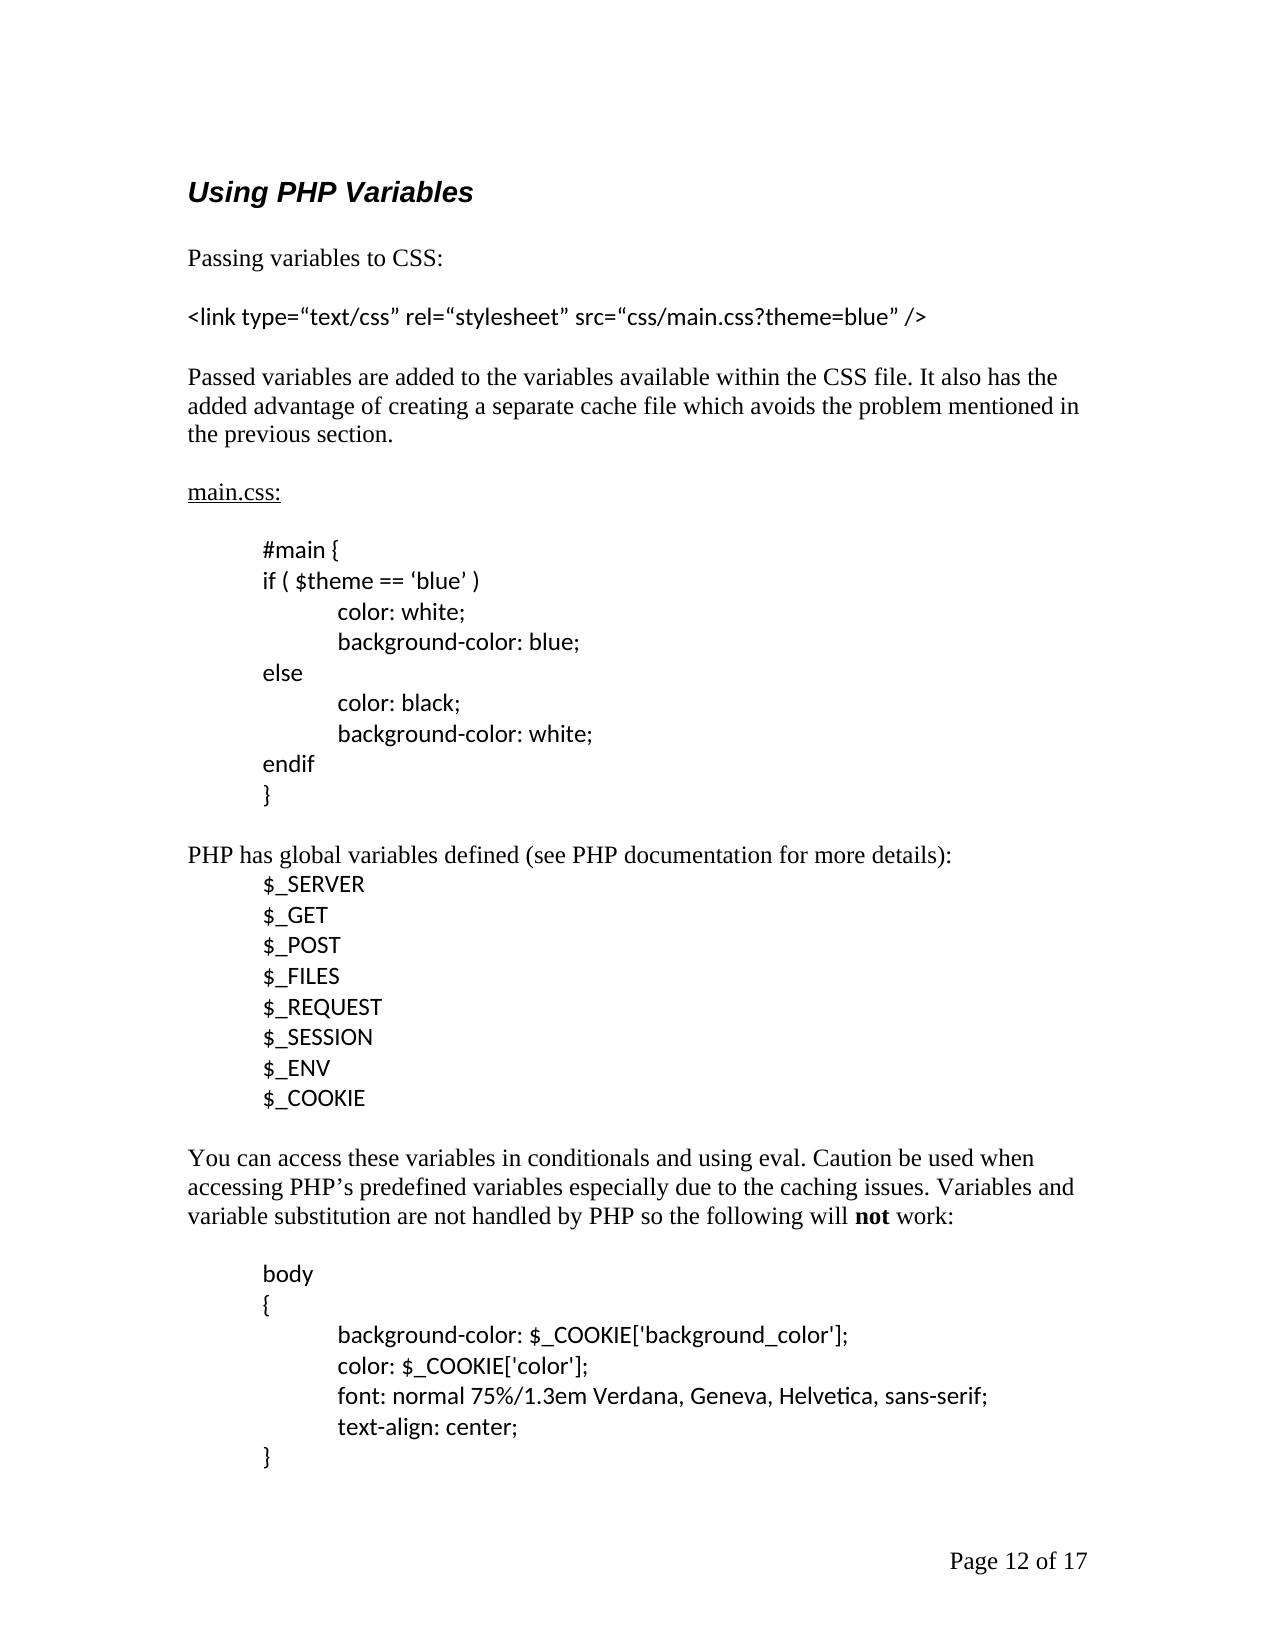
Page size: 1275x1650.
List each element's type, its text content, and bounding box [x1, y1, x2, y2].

text You can access these variables in conditionals and using eval. Caution be used when accessing PHP’s predefined variables especially due to the caching issues. Variables and variable substitution are not handled by PHP so the following will not work: [187, 1143, 1087, 1229]
text $_SERVER [262, 868, 1087, 899]
text { [262, 1289, 1087, 1319]
text background-color: blue; [262, 626, 1087, 657]
text Passed variables are added to the variables available within the CSS file. It also has the added advantage of creating a separate cache file which avoids the problem mentioned in the previous section. [187, 362, 1087, 448]
text Passing variables to CSS: [187, 243, 1087, 272]
text $_REQUEST [262, 991, 1087, 1021]
text } [262, 779, 1087, 809]
text background-color: white; [262, 718, 1087, 748]
text if ( $theme == ‘blue’ ) [262, 565, 1087, 596]
text text-align: center; [262, 1411, 1087, 1441]
text #main { [262, 534, 1087, 565]
text $_SESSION [262, 1021, 1087, 1052]
text body [262, 1258, 1087, 1289]
subtitle Using PHP Variables [187, 175, 1087, 208]
text PHP has global variables defined (see PHP documentation for more details): [187, 840, 1087, 868]
text main.css: [187, 477, 1087, 506]
text color: $_COOKIE['color']; [262, 1350, 1087, 1380]
text $_ENV [262, 1052, 1087, 1082]
text $_POST [262, 929, 1087, 960]
text endif [262, 748, 1087, 779]
text $_GET [262, 899, 1087, 929]
text $_COOKIE [262, 1082, 1087, 1113]
text else [262, 657, 1087, 687]
text font: normal 75%/1.3em Verdana, Geneva, Helvetica, sans-serif; [262, 1380, 1087, 1411]
text background-color: $_COOKIE['background_color']; [262, 1319, 1087, 1350]
text color: white; [262, 596, 1087, 626]
text <link type=“text/css” rel=“stylesheet” src=“css/main.css?theme=blue” /> [187, 301, 1087, 332]
text $_FILES [262, 960, 1087, 991]
text color: black; [262, 687, 1087, 718]
text } [262, 1441, 1087, 1472]
